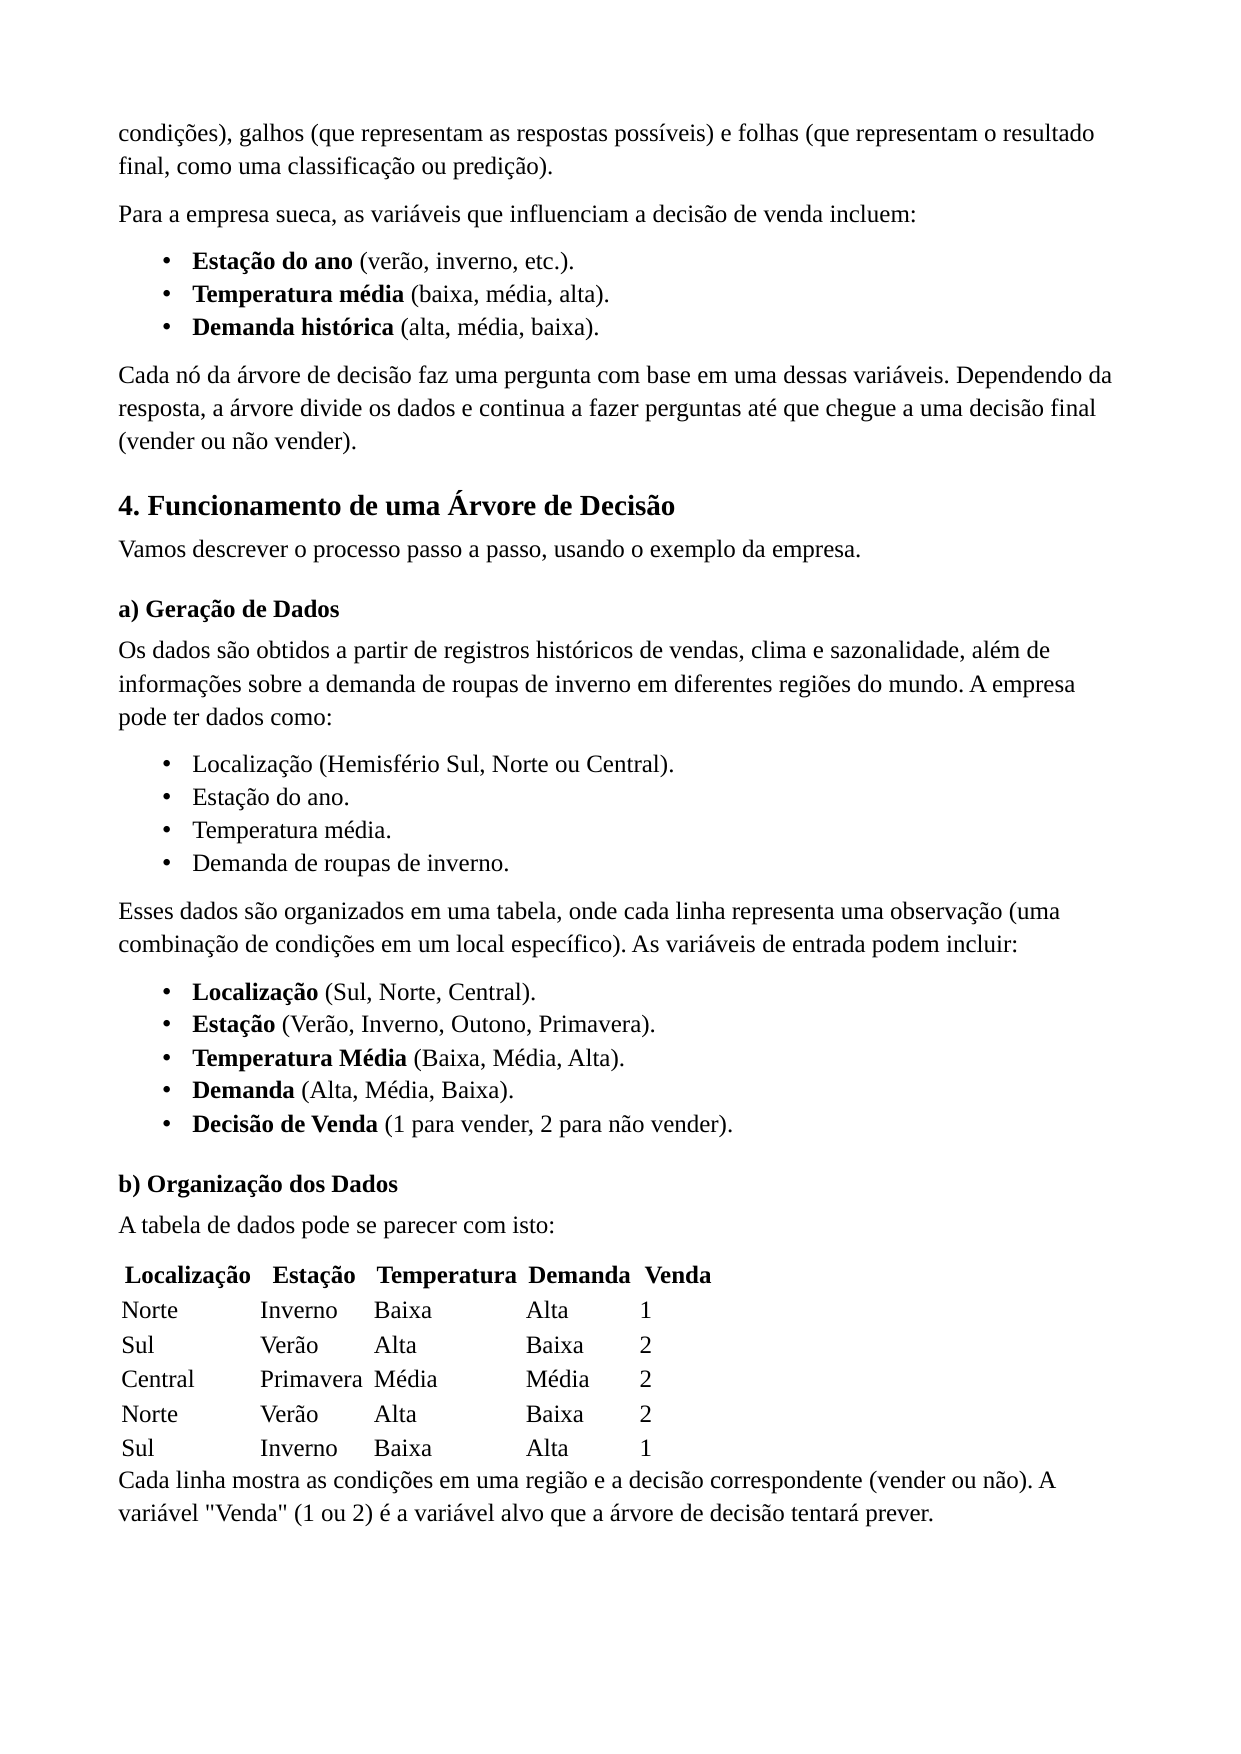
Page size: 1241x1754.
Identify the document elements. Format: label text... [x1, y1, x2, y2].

table_header Temperatura [371, 1258, 523, 1292]
subtitle b) Organização dos Dados [118, 1169, 1122, 1197]
table_cell 1 [636, 1292, 719, 1327]
list Localização (Hemisfério Sul, Norte ou Central). [162, 749, 1122, 778]
table_cell Verão [257, 1396, 371, 1431]
list Estação do ano (verão, inverno, etc.). [162, 246, 1122, 275]
table_cell Alta [523, 1431, 636, 1465]
list Localização (Sul, Norte, Central). [162, 977, 1122, 1005]
list Temperatura Média (Baixa, Média, Alta). [162, 1043, 1122, 1071]
list Demanda histórica (alta, média, baixa). [162, 312, 1122, 341]
table_cell Baixa [371, 1431, 523, 1465]
table_header Localização [118, 1258, 257, 1292]
table_cell Baixa [523, 1327, 636, 1361]
list Estação (Verão, Inverno, Outono, Primavera). [162, 1009, 1122, 1038]
text A tabela de dados pode se parecer com isto: [118, 1210, 1122, 1239]
text condições), galhos (que representam as respostas possíveis) e folhas (que representam o resultado final, como uma classificação ou predição). [118, 118, 1122, 180]
table_cell Sul [118, 1327, 257, 1361]
table_cell Inverno [257, 1431, 371, 1465]
table_header Demanda [523, 1258, 636, 1292]
table_cell 2 [636, 1361, 719, 1396]
subtitle a) Geração de Dados [118, 594, 1122, 623]
table_header Estação [257, 1258, 371, 1292]
table_cell Verão [257, 1327, 371, 1361]
list Temperatura média. [162, 815, 1122, 844]
table_cell 1 [636, 1431, 719, 1465]
table_cell Sul [118, 1431, 257, 1465]
table_cell Norte [118, 1292, 257, 1327]
table_cell Inverno [257, 1292, 371, 1327]
table_cell Alta [523, 1292, 636, 1327]
table_cell Média [371, 1361, 523, 1396]
list Decisão de Venda (1 para vender, 2 para não vender). [162, 1109, 1122, 1137]
table_cell Norte [118, 1396, 257, 1431]
subtitle 4. Funcionamento de uma Árvore de Decisão [118, 488, 1122, 522]
table_cell Baixa [523, 1396, 636, 1431]
text Esses dados são organizados em uma tabela, onde cada linha representa uma observação (uma combinação de condições em um local específico). As variáveis de entrada podem incluir: [118, 896, 1122, 958]
table_cell Central [118, 1361, 257, 1396]
table_cell Alta [371, 1327, 523, 1361]
text Para a empresa sueca, as variáveis que influenciam a decisão de venda incluem: [118, 199, 1122, 227]
table_header Venda [636, 1258, 719, 1292]
list Temperatura média (baixa, média, alta). [162, 279, 1122, 308]
table_cell Alta [371, 1396, 523, 1431]
table_cell Baixa [371, 1292, 523, 1327]
table_cell 2 [636, 1396, 719, 1431]
list Demanda de roupas de inverno. [162, 848, 1122, 877]
list Estação do ano. [162, 782, 1122, 811]
text Cada linha mostra as condições em uma região e a decisão correspondente (vender ou não). A variável "Venda" (1 ou 2) é a variável alvo que a árvore de decisão tentará prever. [118, 1465, 1122, 1527]
text Vamos descrever o processo passo a passo, usando o exemplo da empresa. [118, 534, 1122, 563]
text Cada nó da árvore de decisão faz uma pergunta com base em uma dessas variáveis. Dependendo da resposta, a árvore divide os dados e continua a fazer perguntas até que chegue a uma decisão final (vender ou não vender). [118, 360, 1122, 455]
table_cell 2 [636, 1327, 719, 1361]
list Demanda (Alta, Média, Baixa). [162, 1076, 1122, 1104]
table_cell Primavera [257, 1361, 371, 1396]
table_cell Média [523, 1361, 636, 1396]
text Os dados são obtidos a partir de registros históricos de vendas, clima e sazonalidade, além de informações sobre a demanda de roupas de inverno em diferentes regiões do mundo. A empresa pode ter dados como: [118, 636, 1122, 730]
